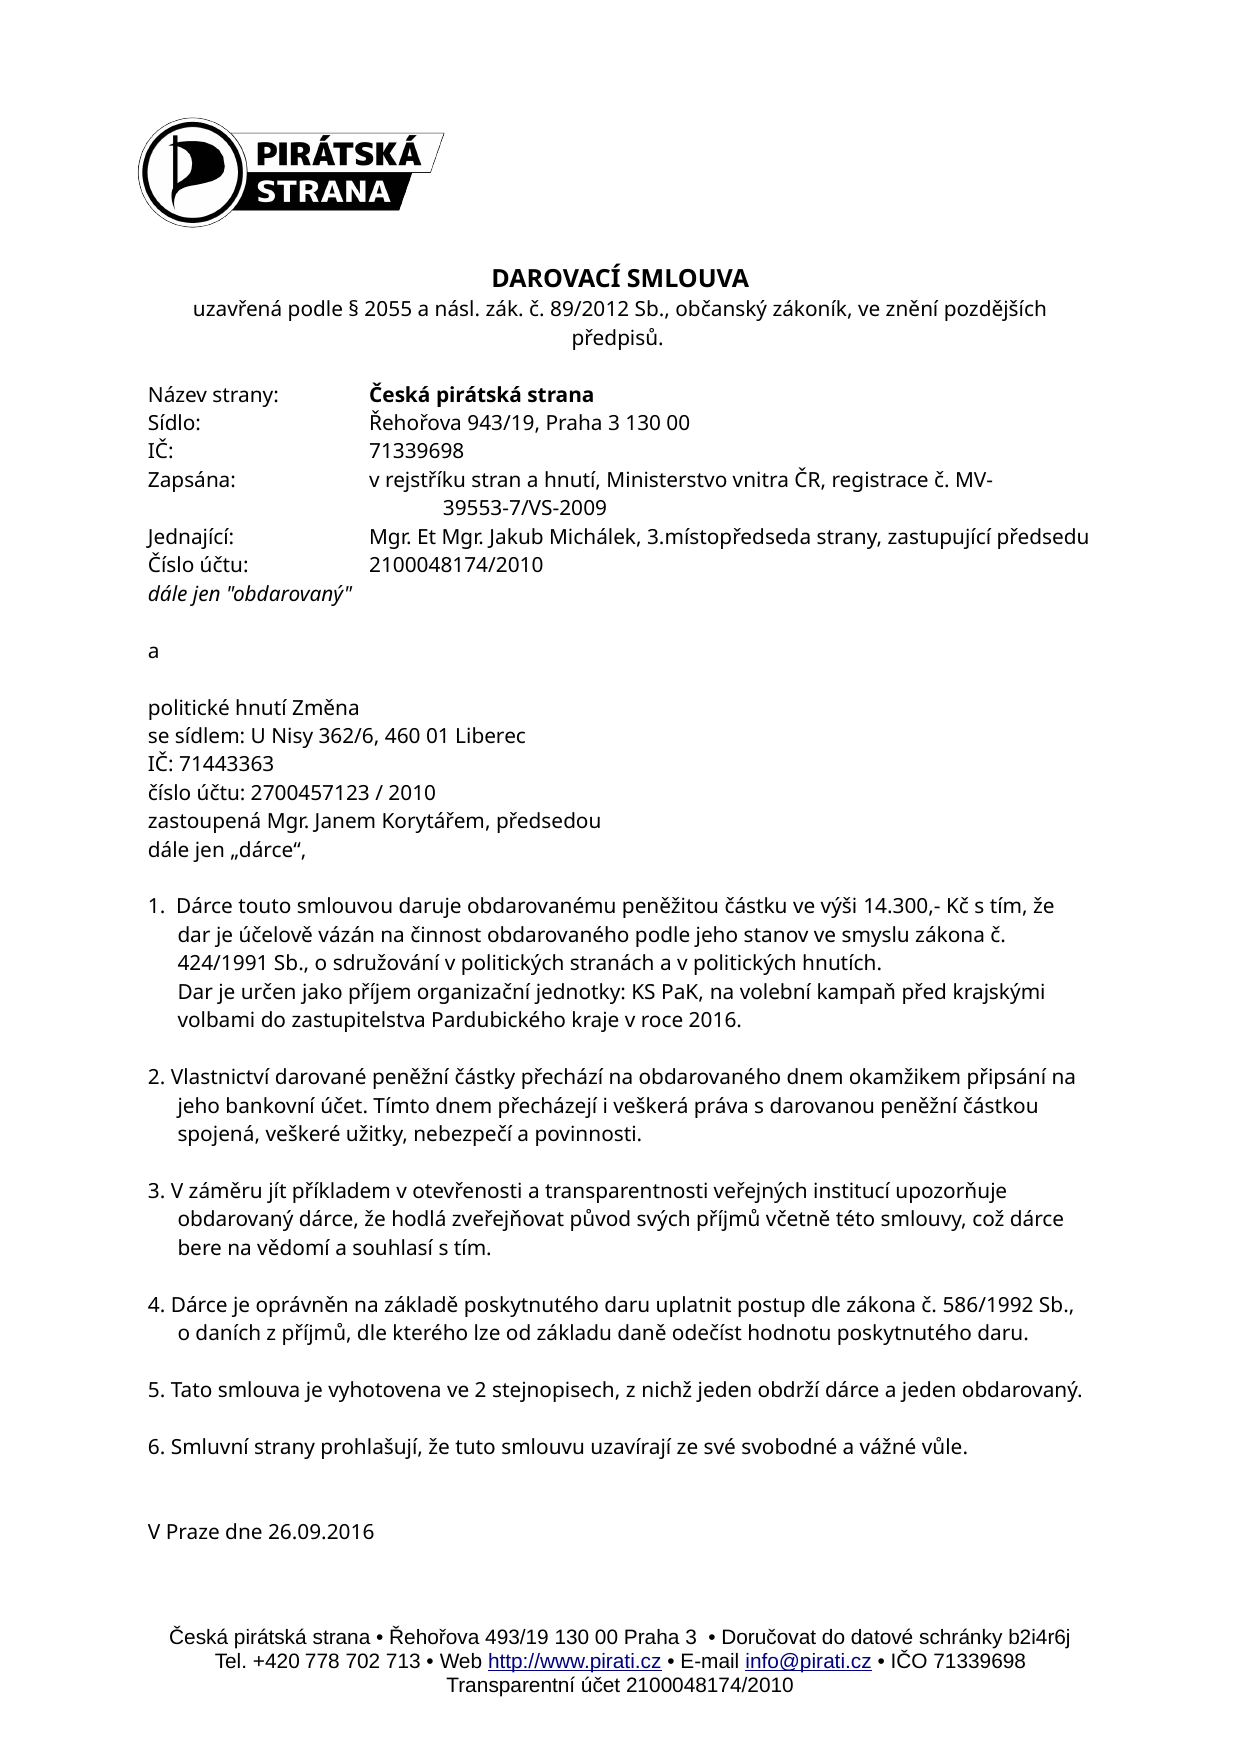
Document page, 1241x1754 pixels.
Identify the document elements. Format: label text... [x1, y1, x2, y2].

text Zapsána: v rejstříku stran a hnutí, Ministerstvo vnitra ČR, registrace č. MV- 39553-7/VS-2009 [148, 465, 1093, 522]
text 1. Dárce touto smlouvou daruje obdarovanému peněžitou částku ve výši 14.300,- Kč s tím, že dar je účelově vázán na činnost obdarovaného podle jeho stanov ve smyslu zákona č. 424/1991 Sb., o sdružování v politických stranách a v politických hnutích. Dar je určen jako příjem organizační jednotky: KS PaK, na volební kampaň před krajskými volbami do zastupitelstva Pardubického kraje v roce 2016. [148, 892, 1093, 1034]
text a [148, 636, 1093, 664]
text IČ: 71339698 [148, 437, 1093, 465]
text se sídlem: U Nisy 362/6, 460 01 Liberec [148, 721, 1093, 749]
title Darovací smlouva [148, 260, 1093, 294]
text 6. Smluvní strany prohlašují, že tuto smlouvu uzavírají ze své svobodné a vážné vůle. [148, 1432, 1093, 1460]
text dále jen „dárce“, [148, 835, 1093, 863]
text IČ: 71443363 [148, 749, 1093, 778]
text 3. V záměru jít příkladem v otevřenosti a transparentnosti veřejných institucí upozorňuje obdarovaný dárce, že hodlá zveřejňovat původ svých příjmů včetně této smlouvy, což dárce bere na vědomí a souhlasí s tím. [148, 1176, 1093, 1261]
text Jednající: Mgr. Et Mgr. Jakub Michálek, 3.místopředseda strany, zastupující předsedu [148, 522, 1093, 550]
text uzavřená podle § 2055 a násl. zák. č. 89/2012 Sb., občanský zákoník, ve znění pozdějších předpisů. [148, 294, 1093, 351]
text politické hnutí Změna [148, 693, 1093, 721]
text 4. Dárce je oprávněn na základě poskytnutého daru uplatnit postup dle zákona č. 586/1992 Sb., o daních z příjmů, dle kterého lze od základu daně odečíst hodnotu poskytnutého daru. [148, 1290, 1093, 1347]
text Číslo účtu: 2100048174/2010 [148, 550, 1093, 579]
text Sídlo: Řehořova 943/19, Praha 3 130 00 [148, 408, 1093, 437]
text zastoupená Mgr. Janem Korytářem, předsedou [148, 806, 1093, 835]
text V Praze dne 26.09.2016 [148, 1517, 1093, 1546]
picture [123, 102, 459, 242]
text dále jen "obdarovaný" [148, 579, 1093, 607]
text 5. Tato smlouva je vyhotovena ve 2 stejnopisech, z nichž jeden obdrží dárce a jeden obdarovaný. [148, 1375, 1093, 1403]
subtitle Název strany: Česká pirátská strana [148, 380, 1093, 408]
text číslo účtu: 2700457123 / 2010 [148, 778, 1093, 806]
text 2. Vlastnictví darované peněžní částky přechází na obdarovaného dnem okamžikem připsání na jeho bankovní účet. Tímto dnem přecházejí i veškerá práva s darovanou peněžní částkou spojená, veškeré užitky, nebezpečí a povinnosti. [148, 1062, 1093, 1148]
